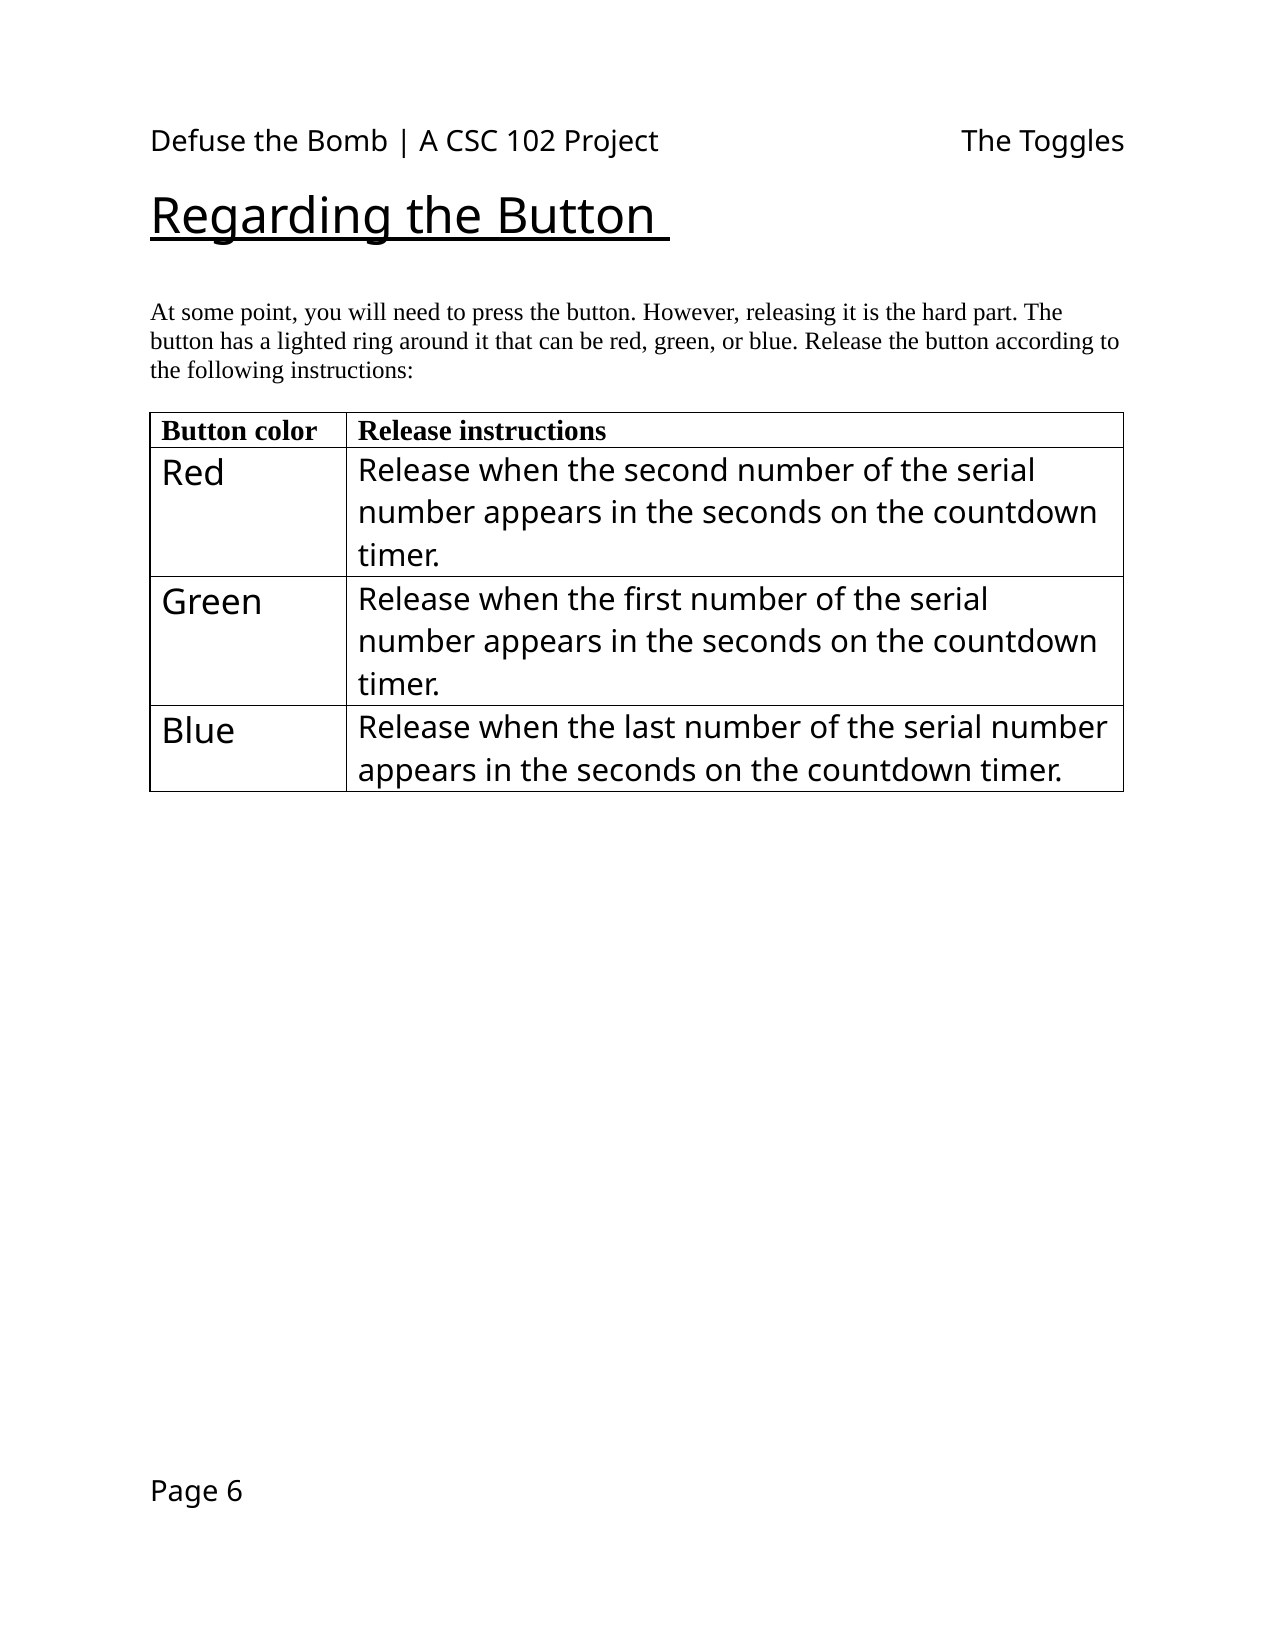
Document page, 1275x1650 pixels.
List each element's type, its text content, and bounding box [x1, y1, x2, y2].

table_cell Release when the last number of the serial number appears in the seconds on the countdown timer. [347, 706, 1123, 791]
table_cell Release when the first number of the serial number appears in the seconds on the countdown timer. [347, 577, 1123, 704]
table_cell Blue [151, 706, 346, 791]
table_header Button color [151, 413, 346, 447]
text At some point, you will need to press the button. However, releasing it is the hard part. The button has a lighted ring around it that can be red, green, or blue. Release the button according to the following instructions: [150, 297, 1125, 383]
table_cell Green [151, 577, 346, 704]
table_cell Red [151, 448, 346, 576]
table_header Release instructions [347, 413, 1123, 447]
text Regarding the Button [150, 180, 1125, 248]
table_cell Release when the second number of the serial number appears in the seconds on the countdown timer. [347, 448, 1123, 576]
